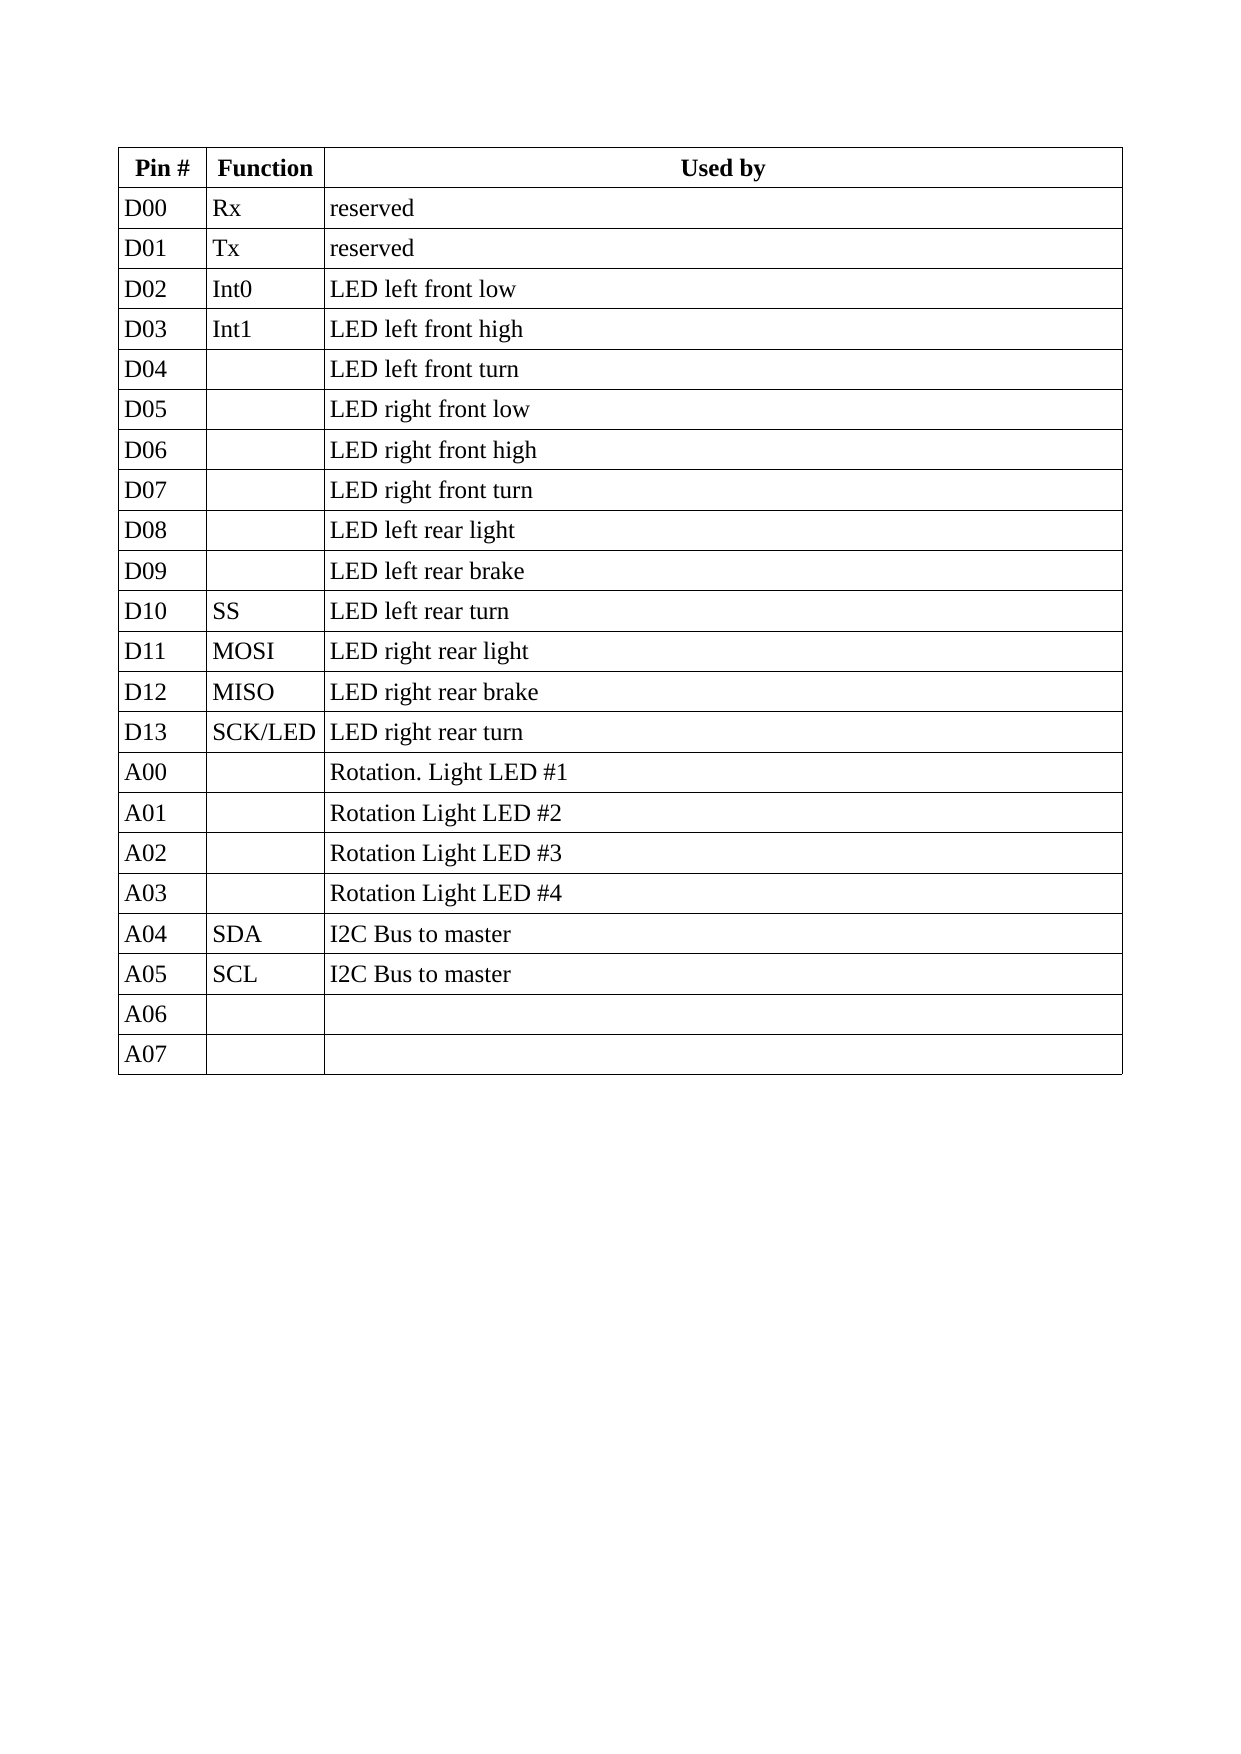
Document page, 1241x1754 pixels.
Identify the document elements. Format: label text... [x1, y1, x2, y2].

table_cell D05 [119, 390, 206, 429]
table_cell [207, 350, 324, 389]
table_cell LED right front low [325, 390, 1122, 429]
table_cell LED right rear turn [325, 712, 1122, 752]
table_cell [207, 874, 324, 913]
table_cell [325, 995, 1122, 1034]
table_cell I2C Bus to master [325, 954, 1122, 993]
table_cell D03 [119, 309, 206, 348]
table_cell LED left front turn [325, 350, 1122, 389]
table_cell A05 [119, 954, 206, 993]
table_cell A04 [119, 914, 206, 953]
table_cell LED left rear brake [325, 551, 1122, 590]
table_header Pin # [119, 148, 206, 187]
table_cell Rotation Light LED #3 [325, 833, 1122, 872]
table_cell [207, 551, 324, 590]
table_cell D06 [119, 430, 206, 469]
table_cell Rotation Light LED #2 [325, 793, 1122, 832]
table_cell LED left front low [325, 269, 1122, 308]
table_cell A00 [119, 753, 206, 792]
table_cell MOSI [207, 632, 324, 671]
table_cell [325, 1035, 1122, 1074]
table_cell D08 [119, 511, 206, 550]
table_header Used by [325, 148, 1122, 187]
table_cell D04 [119, 350, 206, 389]
table_cell LED left rear light [325, 511, 1122, 550]
table_cell D01 [119, 229, 206, 268]
table_cell D07 [119, 470, 206, 510]
table_cell [207, 753, 324, 792]
table_cell [207, 833, 324, 872]
table_cell I2C Bus to master [325, 914, 1122, 953]
table_cell [207, 511, 324, 550]
table_cell SS [207, 591, 324, 631]
table_cell Tx [207, 229, 324, 268]
table_cell Rotation Light LED #4 [325, 874, 1122, 913]
table_cell SDA [207, 914, 324, 953]
table_cell LED left front high [325, 309, 1122, 348]
table_cell A07 [119, 1035, 206, 1074]
table_cell D11 [119, 632, 206, 671]
table_cell [207, 1035, 324, 1074]
table_cell reserved [325, 188, 1122, 227]
table_cell D02 [119, 269, 206, 308]
table_cell A01 [119, 793, 206, 832]
table_cell MISO [207, 672, 324, 711]
table_cell [207, 470, 324, 510]
table_cell Rx [207, 188, 324, 227]
table_cell D10 [119, 591, 206, 631]
table_cell A06 [119, 995, 206, 1034]
table_cell [207, 995, 324, 1034]
table_cell SCL [207, 954, 324, 993]
table_cell Int1 [207, 309, 324, 348]
table_header Function [207, 148, 324, 187]
table_cell LED right rear brake [325, 672, 1122, 711]
table_cell A02 [119, 833, 206, 872]
table_cell Int0 [207, 269, 324, 308]
table_cell reserved [325, 229, 1122, 268]
table_cell LED right rear light [325, 632, 1122, 671]
table_cell SCK/LED [207, 712, 324, 752]
table_cell Rotation. Light LED #1 [325, 753, 1122, 792]
table_cell A03 [119, 874, 206, 913]
table_cell LED right front high [325, 430, 1122, 469]
table_cell LED left rear turn [325, 591, 1122, 631]
table_cell [207, 390, 324, 429]
table_cell D00 [119, 188, 206, 227]
table_cell LED right front turn [325, 470, 1122, 510]
table_cell D13 [119, 712, 206, 752]
table_cell [207, 793, 324, 832]
table_cell [207, 430, 324, 469]
table_cell D12 [119, 672, 206, 711]
table_cell D09 [119, 551, 206, 590]
